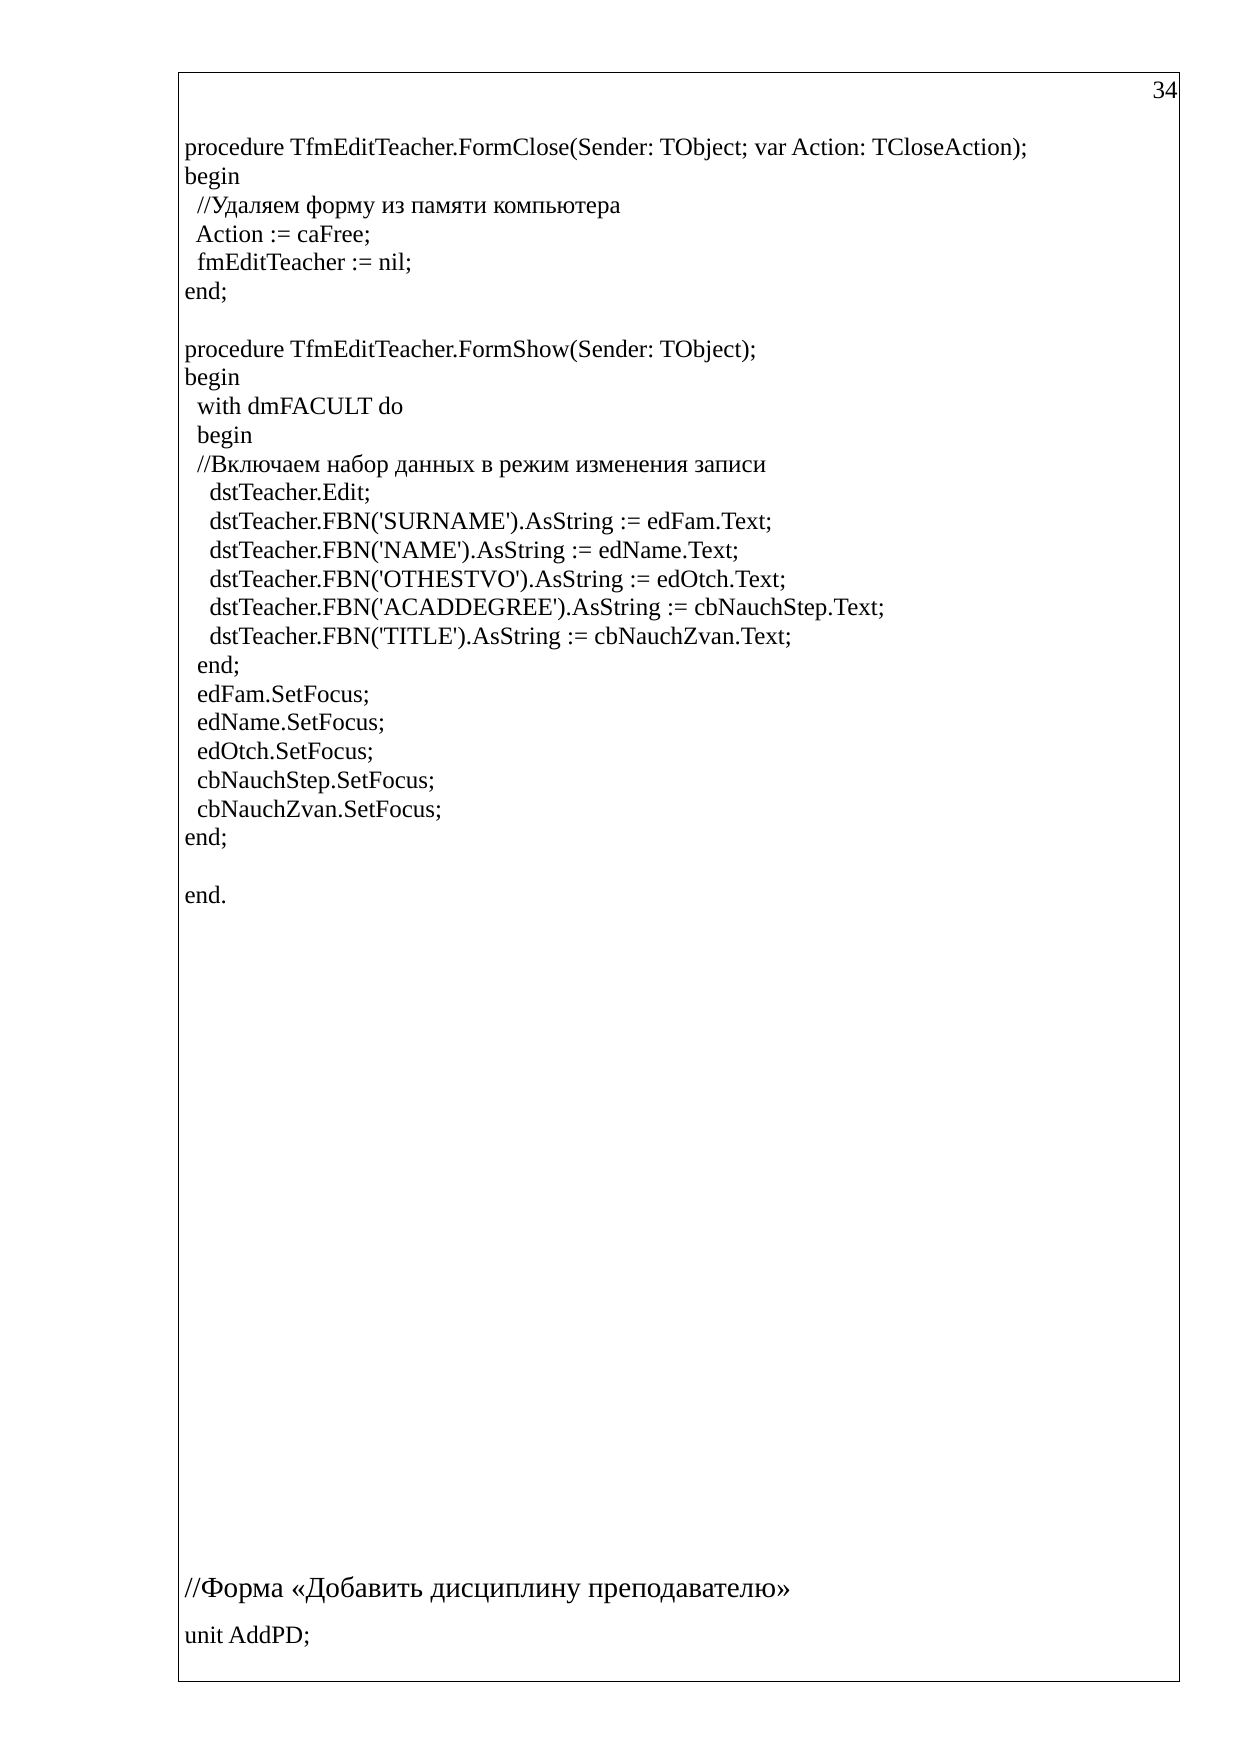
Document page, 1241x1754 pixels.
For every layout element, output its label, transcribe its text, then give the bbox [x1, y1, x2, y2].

text begin [184, 161, 1174, 190]
text end; [184, 822, 1174, 851]
text procedure TfmEditTeacher.FormShow(Sender: TObject); [184, 334, 1174, 362]
text begin [184, 420, 1174, 449]
text edFam.SetFocus; [184, 679, 1174, 707]
text unit AddPD; [184, 1620, 1174, 1649]
text end; [184, 276, 1174, 305]
text procedure TfmEditTeacher.FormClose(Sender: TObject; var Action: TCloseAction); [184, 132, 1174, 161]
text with dmFACULT do [184, 391, 1174, 420]
text end; [184, 650, 1174, 679]
text dstTeacher.FBN('SURNAME').AsString := edFam.Text; [184, 506, 1174, 535]
text dstTeacher.FBN('ACADDEGREE').AsString := cbNauchStep.Text; [184, 592, 1174, 621]
text cbNauchStep.SetFocus; [184, 765, 1174, 794]
text cbNauchZvan.SetFocus; [184, 794, 1174, 822]
text edOtch.SetFocus; [184, 736, 1174, 765]
text //Включаем набор данных в режим изменения записи [184, 449, 1174, 477]
text //Форма «Добавить дисциплину преподавателю» [184, 1570, 1174, 1603]
text fmEditTeacher := nil; [184, 247, 1174, 276]
text dstTeacher.FBN('OTHESTVO').AsString := edOtch.Text; [184, 564, 1174, 592]
text end. [184, 880, 1174, 909]
text begin [184, 362, 1174, 391]
text dstTeacher.FBN('NAME').AsString := edName.Text; [184, 535, 1174, 564]
text edName.SetFocus; [184, 707, 1174, 736]
text Action := caFree; [184, 219, 1174, 247]
text dstTeacher.Edit; [184, 477, 1174, 506]
text dstTeacher.FBN('TITLE').AsString := cbNauchZvan.Text; [184, 621, 1174, 650]
text //Удаляем форму из памяти компьютера [184, 190, 1174, 219]
